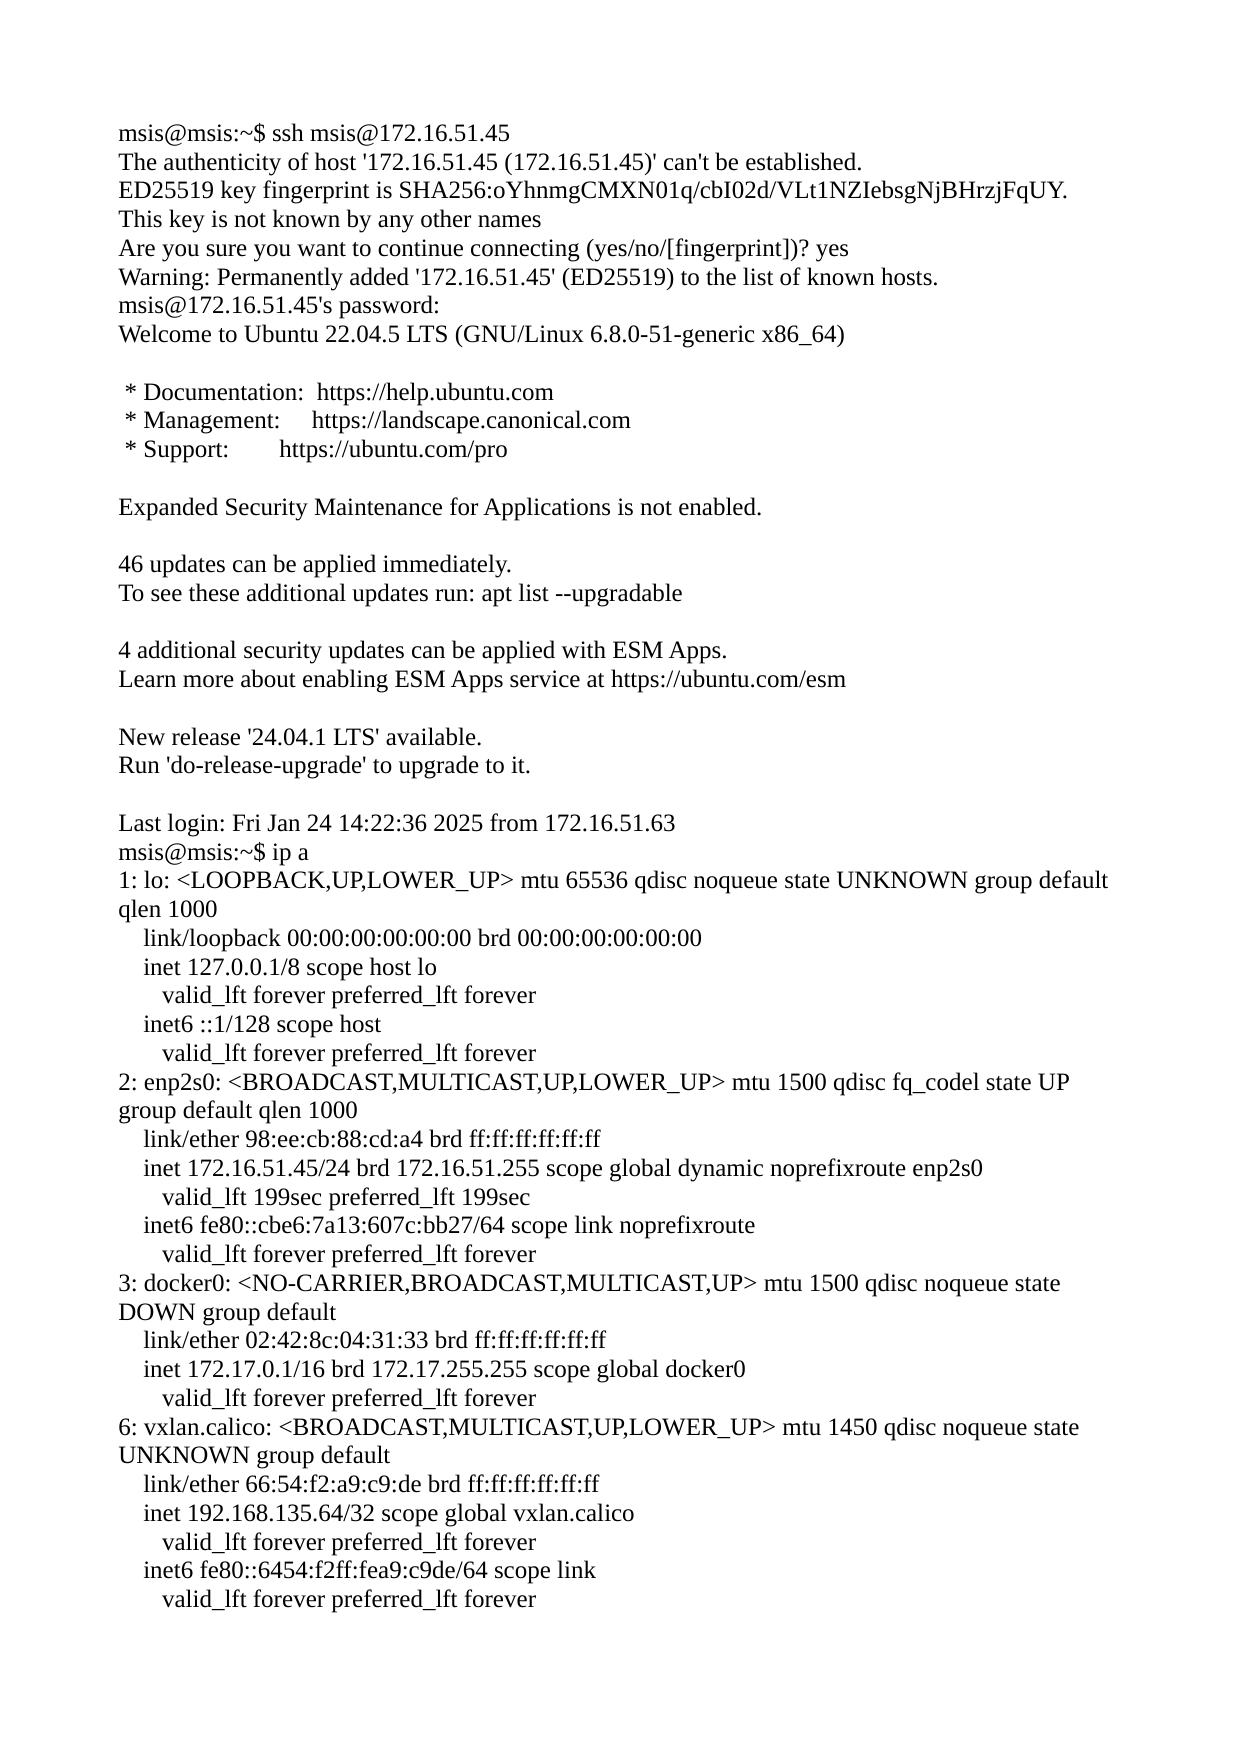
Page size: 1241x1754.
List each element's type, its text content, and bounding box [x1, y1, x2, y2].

text link/ether 66:54:f2:a9:c9:de brd ff:ff:ff:ff:ff:ff [118, 1469, 1122, 1498]
text New release '24.04.1 LTS' available. [118, 722, 1122, 751]
text valid_lft forever preferred_lft forever [118, 1038, 1122, 1067]
text link/ether 98:ee:cb:88:cd:a4 brd ff:ff:ff:ff:ff:ff [118, 1124, 1122, 1153]
text inet6 fe80::cbe6:7a13:607c:bb27/64 scope link noprefixroute [118, 1211, 1122, 1239]
text The authenticity of host '172.16.51.45 (172.16.51.45)' can't be established. [118, 147, 1122, 176]
text To see these additional updates run: apt list --upgradable [118, 578, 1122, 607]
text msis@172.16.51.45's password: [118, 291, 1122, 319]
text valid_lft 199sec preferred_lft 199sec [118, 1182, 1122, 1211]
text link/ether 02:42:8c:04:31:33 brd ff:ff:ff:ff:ff:ff [118, 1326, 1122, 1354]
text * Management: https://landscape.canonical.com [118, 406, 1122, 434]
text Expanded Security Maintenance for Applications is not enabled. [118, 492, 1122, 521]
text inet6 ::1/128 scope host [118, 1009, 1122, 1038]
text valid_lft forever preferred_lft forever [118, 981, 1122, 1009]
text 6: vxlan.calico: <BROADCAST,MULTICAST,UP,LOWER_UP> mtu 1450 qdisc noqueue state UNKNOWN group default [118, 1412, 1122, 1469]
text 3: docker0: <NO-CARRIER,BROADCAST,MULTICAST,UP> mtu 1500 qdisc noqueue state DOWN group default [118, 1268, 1122, 1326]
text 2: enp2s0: <BROADCAST,MULTICAST,UP,LOWER_UP> mtu 1500 qdisc fq_codel state UP group default qlen 1000 [118, 1067, 1122, 1124]
text inet 192.168.135.64/32 scope global vxlan.calico [118, 1498, 1122, 1527]
text msis@msis:~$ ssh msis@172.16.51.45 [118, 118, 1122, 147]
text ED25519 key fingerprint is SHA256:oYhnmgCMXN01q/cbI02d/VLt1NZIebsgNjBHrzjFqUY. [118, 176, 1122, 204]
text Warning: Permanently added '172.16.51.45' (ED25519) to the list of known hosts. [118, 262, 1122, 291]
text * Documentation: https://help.ubuntu.com [118, 377, 1122, 406]
text inet 127.0.0.1/8 scope host lo [118, 952, 1122, 981]
text valid_lft forever preferred_lft forever [118, 1584, 1122, 1613]
text inet 172.17.0.1/16 brd 172.17.255.255 scope global docker0 [118, 1354, 1122, 1383]
text 4 additional security updates can be applied with ESM Apps. [118, 636, 1122, 664]
text Learn more about enabling ESM Apps service at https://ubuntu.com/esm [118, 664, 1122, 693]
text This key is not known by any other names [118, 204, 1122, 233]
text msis@msis:~$ ip a [118, 837, 1122, 866]
text Run 'do-release-upgrade' to upgrade to it. [118, 751, 1122, 779]
text Are you sure you want to continue connecting (yes/no/[fingerprint])? yes [118, 233, 1122, 262]
text valid_lft forever preferred_lft forever [118, 1239, 1122, 1268]
text valid_lft forever preferred_lft forever [118, 1527, 1122, 1556]
text inet6 fe80::6454:f2ff:fea9:c9de/64 scope link [118, 1556, 1122, 1584]
text * Support: https://ubuntu.com/pro [118, 434, 1122, 463]
text Last login: Fri Jan 24 14:22:36 2025 from 172.16.51.63 [118, 808, 1122, 837]
text link/loopback 00:00:00:00:00:00 brd 00:00:00:00:00:00 [118, 923, 1122, 952]
text 1: lo: <LOOPBACK,UP,LOWER_UP> mtu 65536 qdisc noqueue state UNKNOWN group default qlen 1000 [118, 866, 1122, 923]
text valid_lft forever preferred_lft forever [118, 1383, 1122, 1412]
text Welcome to Ubuntu 22.04.5 LTS (GNU/Linux 6.8.0-51-generic x86_64) [118, 319, 1122, 348]
text inet 172.16.51.45/24 brd 172.16.51.255 scope global dynamic noprefixroute enp2s0 [118, 1153, 1122, 1182]
text 46 updates can be applied immediately. [118, 549, 1122, 578]
